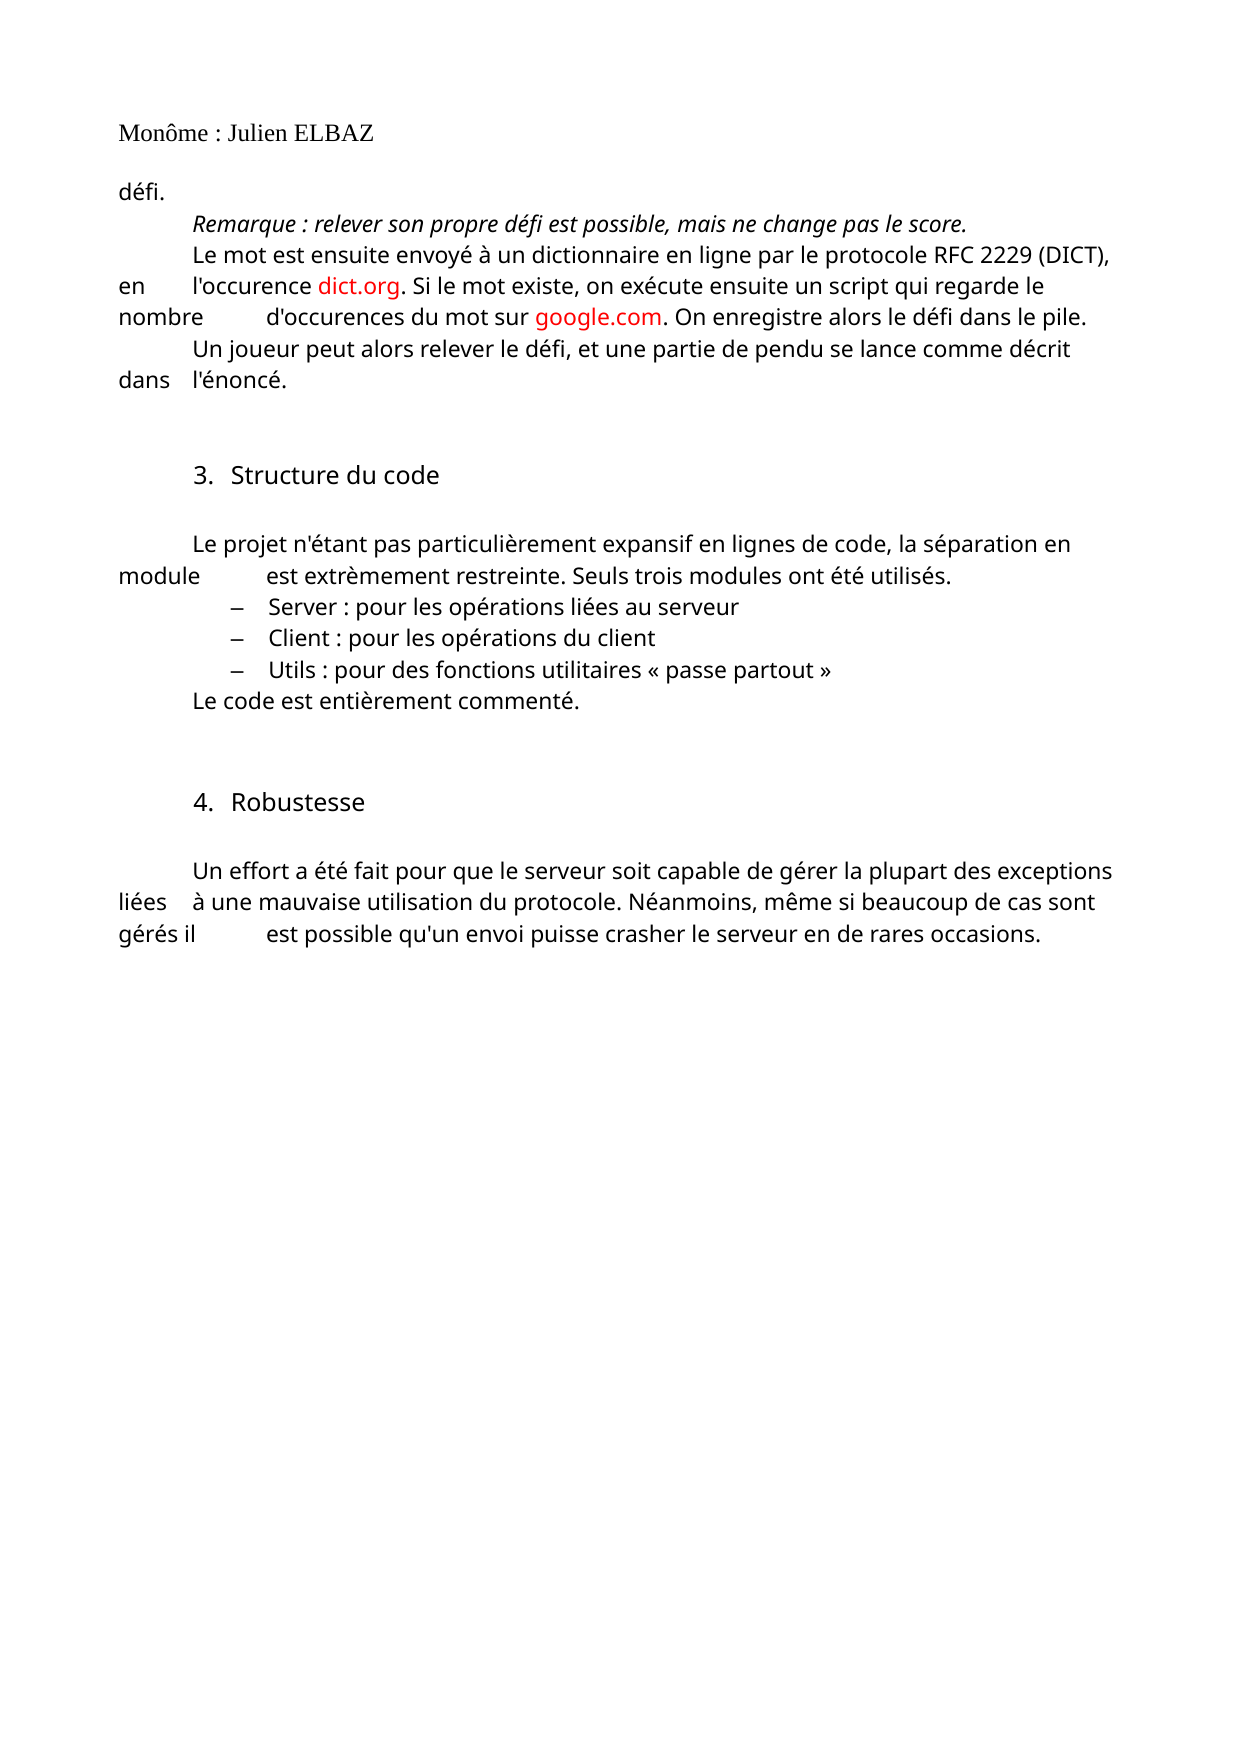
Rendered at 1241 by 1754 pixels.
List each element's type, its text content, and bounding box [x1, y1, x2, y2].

list Structure du code [193, 458, 1122, 492]
text Un effort a été fait pour que le serveur soit capable de gérer la plupart des exceptions liées à une mauvaise utilisation du protocole. Néanmoins, même si beaucoup de cas sont gérés il est possible qu'un envoi puisse crasher le serveur en de rares occasions. [118, 852, 1122, 949]
list Server : pour les opérations liées au serveur [231, 591, 1122, 622]
text Le mot est ensuite envoyé à un dictionnaire en ligne par le protocole RFC 2229 (DICT), en l'occurence dict.org. Si le mot existe, on exécute ensuite un script qui regarde le nombre d'occurences du mot sur google.com. On enregistre alors le défi dans le pile. [118, 239, 1122, 333]
text Le projet n'étant pas particulièrement expansif en lignes de code, la séparation en module est extrèmement restreinte. Seuls trois modules ont été utilisés. [118, 526, 1122, 591]
text Le code est entièrement commenté. [118, 685, 1122, 716]
list Client : pour les opérations du client [231, 622, 1122, 653]
text Remarque : relever son propre défi est possible, mais ne change pas le score. [118, 208, 1122, 239]
text Un joueur peut alors relever le défi, et une partie de pendu se lance comme décrit dans l'énoncé. [118, 333, 1122, 395]
text défi. [118, 176, 1122, 208]
list Robustesse [193, 784, 1122, 818]
list Utils : pour des fonctions utilitaires « passe partout » [231, 653, 1122, 685]
